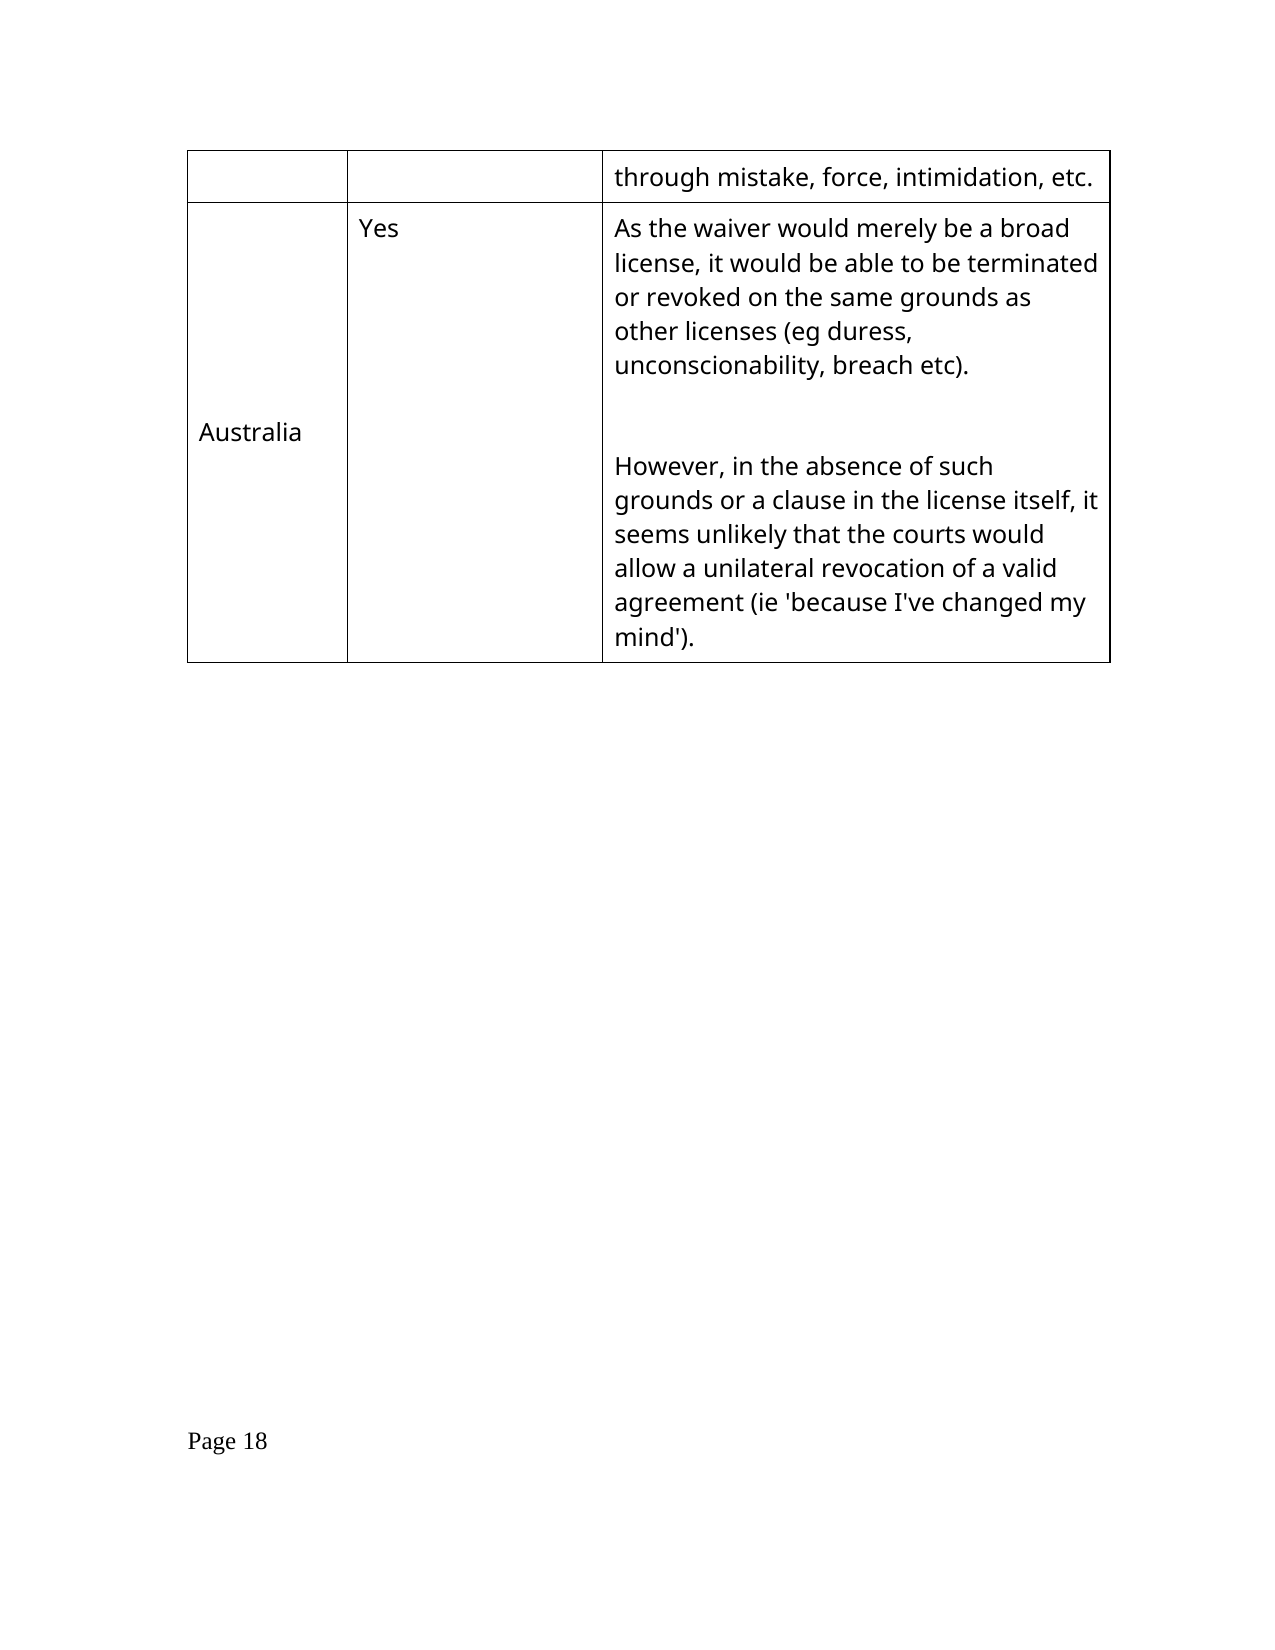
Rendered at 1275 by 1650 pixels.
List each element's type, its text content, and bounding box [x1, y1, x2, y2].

table_cell Yes [348, 203, 602, 662]
table_cell [188, 151, 347, 202]
table_cell As the waiver would merely be a broad license, it would be able to be terminated or revoked on the same grounds as other licenses (eg duress, unconscionability, breach etc). However, in the absence of such grounds or a clause in the license itself, it seems unlikely that the courts would allow a unilateral revocation of a valid agreement (ie 'because I've changed my mind'). [603, 203, 1109, 662]
table_cell through mistake, force, intimidation, etc. [603, 151, 1109, 202]
table_cell [348, 151, 602, 202]
table_cell Australia [188, 203, 347, 662]
